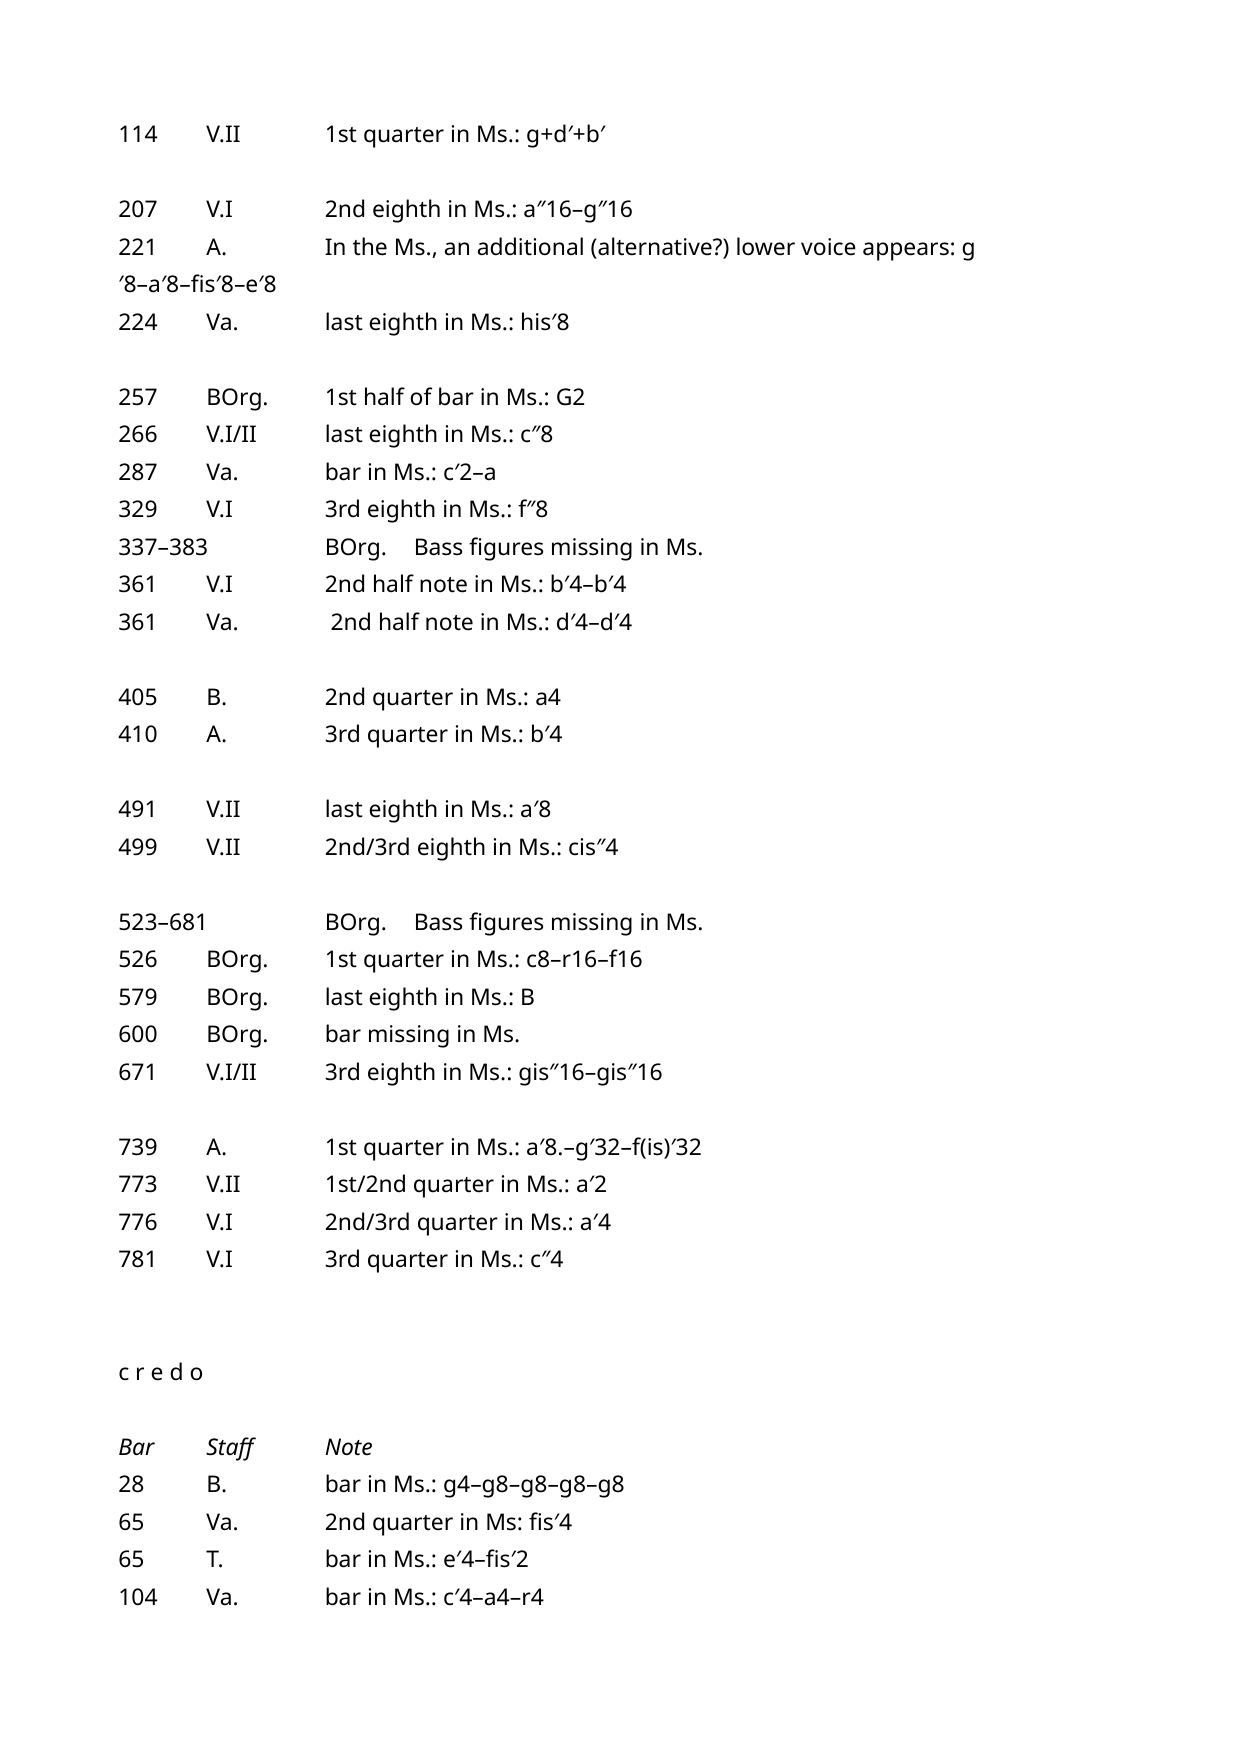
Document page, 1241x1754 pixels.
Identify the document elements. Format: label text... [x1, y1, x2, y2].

text 114 V.II 1st quarter in Ms.: g+d′+b′ 207 V.I 2nd eighth in Ms.: a″16–g″16 221 A. In the Ms., an additional (alternative?) lower voice appears: g′8–a′8–fis′8–e′8 224 Va. last eighth in Ms.: his′8 257 BOrg. 1st half of bar in Ms.: G2 266 V.I/II last eighth in Ms.: c″8 287 Va. bar in Ms.: c′2–a 329 V.I 3rd eighth in Ms.: f″8 337–383 BOrg. Bass figures missing in Ms. [118, 118, 1004, 562]
text c r e d o [118, 1356, 1004, 1387]
text Bar Staff Note 28 B. bar in Ms.: g4–g8–g8–g8–g8 65 Va. 2nd quarter in Ms: fis′4 65 T. bar in Ms.: e′4–fis′2 104 Va. bar in Ms.: c′4–a4–r4 [118, 1431, 1004, 1612]
text 361 V.I 2nd half note in Ms.: b′4–b′4 361 Va. 2nd half note in Ms.: d′4–d′4 405 B. 2nd quarter in Ms.: a4 410 A. 3rd quarter in Ms.: b′4 491 V.II last eighth in Ms.: a′8 499 V.II 2nd/3rd eighth in Ms.: cis″4 523–681 BOrg. Bass figures missing in Ms. 526 BOrg. 1st quarter in Ms.: c8–r16–f16 579 BOrg. last eighth in Ms.: B 600 BOrg. bar missing in Ms. 671 V.I/II 3rd eighth in Ms.: gis″16–gis″16 739 A. 1st quarter in Ms.: a′8.–g′32–f(is)′32 773 V.II 1st/2nd quarter in Ms.: a′2 776 V.I 2nd/3rd quarter in Ms.: a′4 781 V.I 3rd quarter in Ms.: c″4 [118, 568, 1004, 1274]
